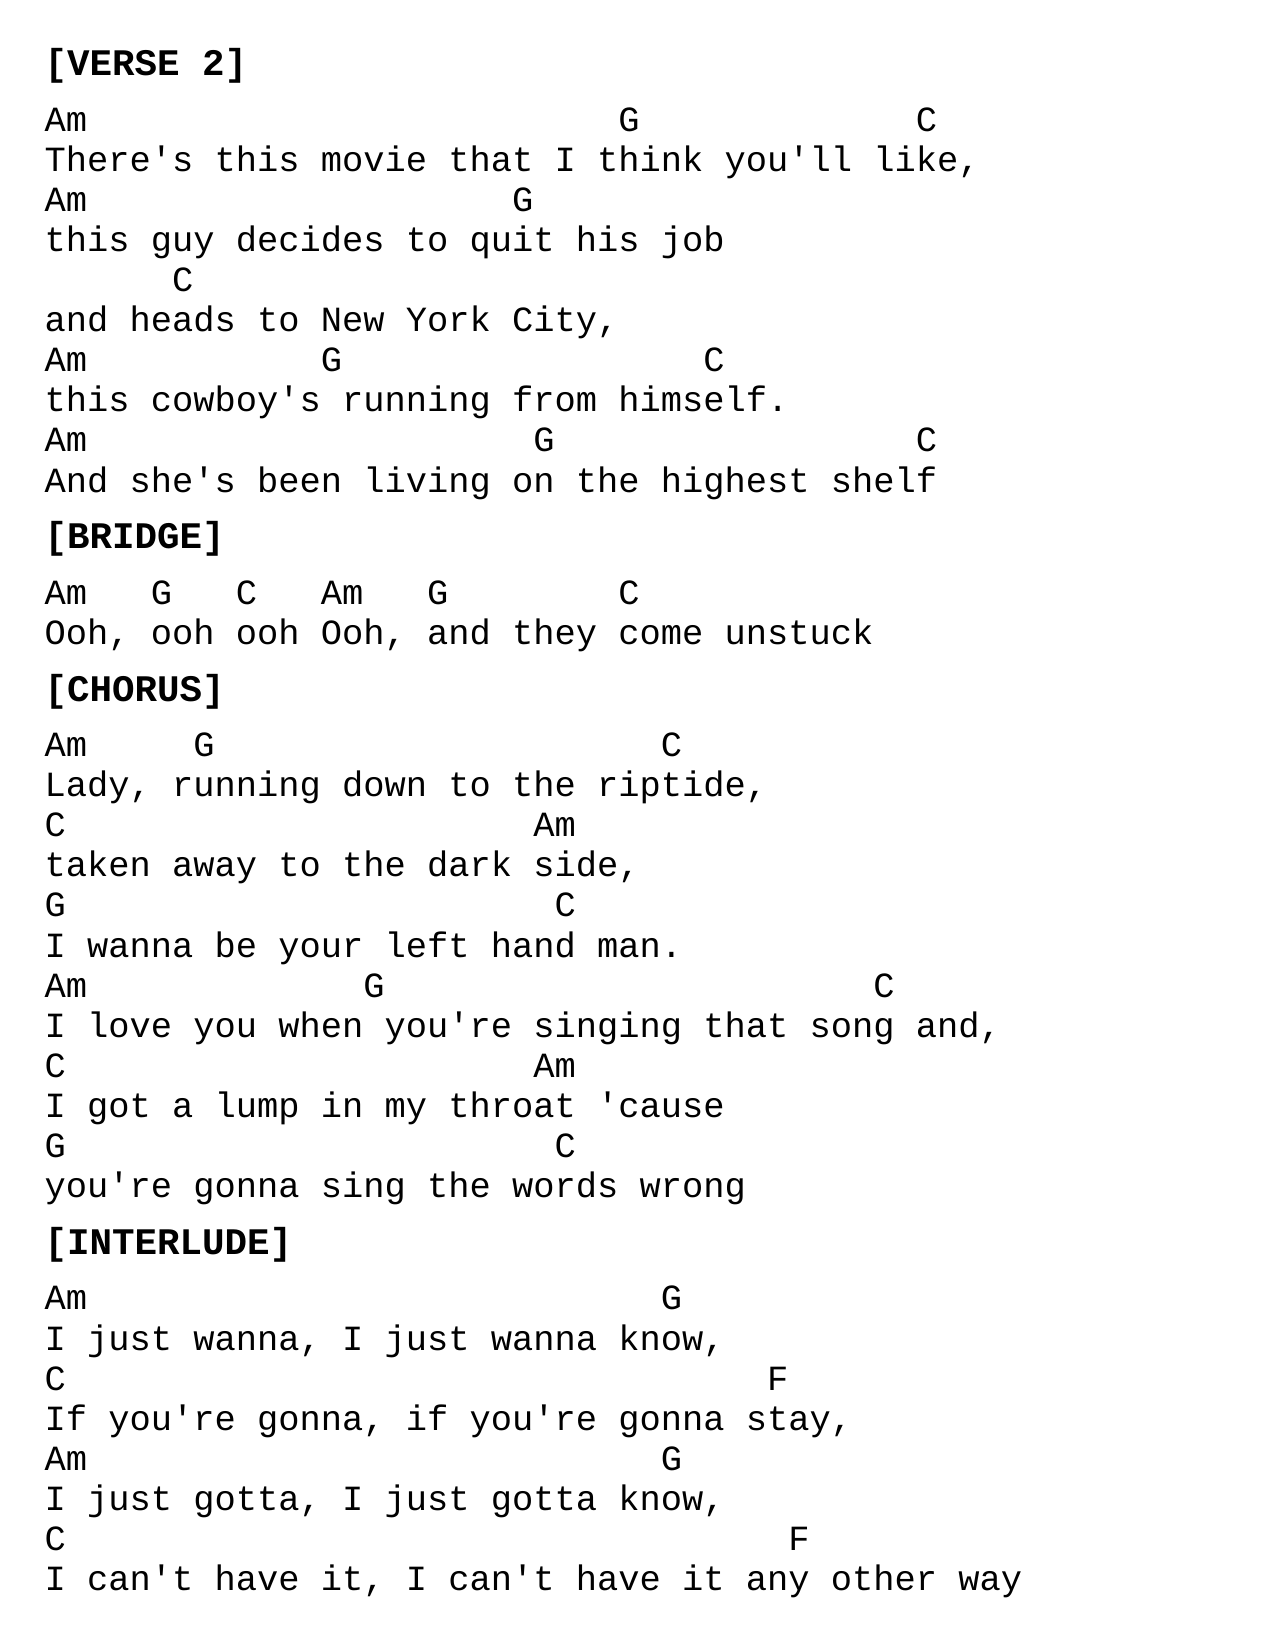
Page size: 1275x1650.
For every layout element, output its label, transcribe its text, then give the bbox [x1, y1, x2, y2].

text Am G C [44, 422, 1231, 462]
text taken away to the dark side, [44, 847, 1231, 887]
text Am G [44, 1441, 1231, 1481]
text Am G C [44, 342, 1231, 382]
text Ooh, ooh ooh Ooh, and they come unstuck [44, 615, 1231, 655]
text Am G [44, 1280, 1231, 1320]
text C [44, 262, 1231, 302]
subtitle [VERSE 2] [44, 44, 1231, 87]
text I got a lump in my throat 'cause [44, 1088, 1231, 1128]
text C Am [44, 1048, 1231, 1088]
subtitle [CHORUS] [44, 670, 1231, 712]
text I wanna be your left hand man. [44, 927, 1231, 968]
text If you're gonna, if you're gonna stay, [44, 1401, 1231, 1441]
text There's this movie that I think you'll like, [44, 142, 1231, 182]
text I can't have it, I can't have it any other way [44, 1561, 1231, 1601]
text C F [44, 1361, 1231, 1401]
text Am G [44, 182, 1231, 222]
text I love you when you're singing that song and, [44, 1008, 1231, 1048]
text Am G C [44, 968, 1231, 1008]
text Am G C [44, 102, 1231, 142]
text this guy decides to quit his job [44, 222, 1231, 262]
text G C [44, 887, 1231, 927]
text C F [44, 1521, 1231, 1561]
text I just gotta, I just gotta know, [44, 1481, 1231, 1521]
text Am G C [44, 727, 1231, 767]
text And she's been living on the highest shelf [44, 462, 1231, 503]
text Lady, running down to the riptide, [44, 767, 1231, 807]
text I just wanna, I just wanna know, [44, 1320, 1231, 1361]
text G C [44, 1128, 1231, 1168]
text and heads to New York City, [44, 302, 1231, 342]
subtitle [BRIDGE] [44, 517, 1231, 560]
text Am G C Am G C [44, 575, 1231, 615]
text C Am [44, 807, 1231, 847]
text you're gonna sing the words wrong [44, 1168, 1231, 1208]
subtitle [INTERLUDE] [44, 1223, 1231, 1266]
text this cowboy's running from himself. [44, 382, 1231, 422]
